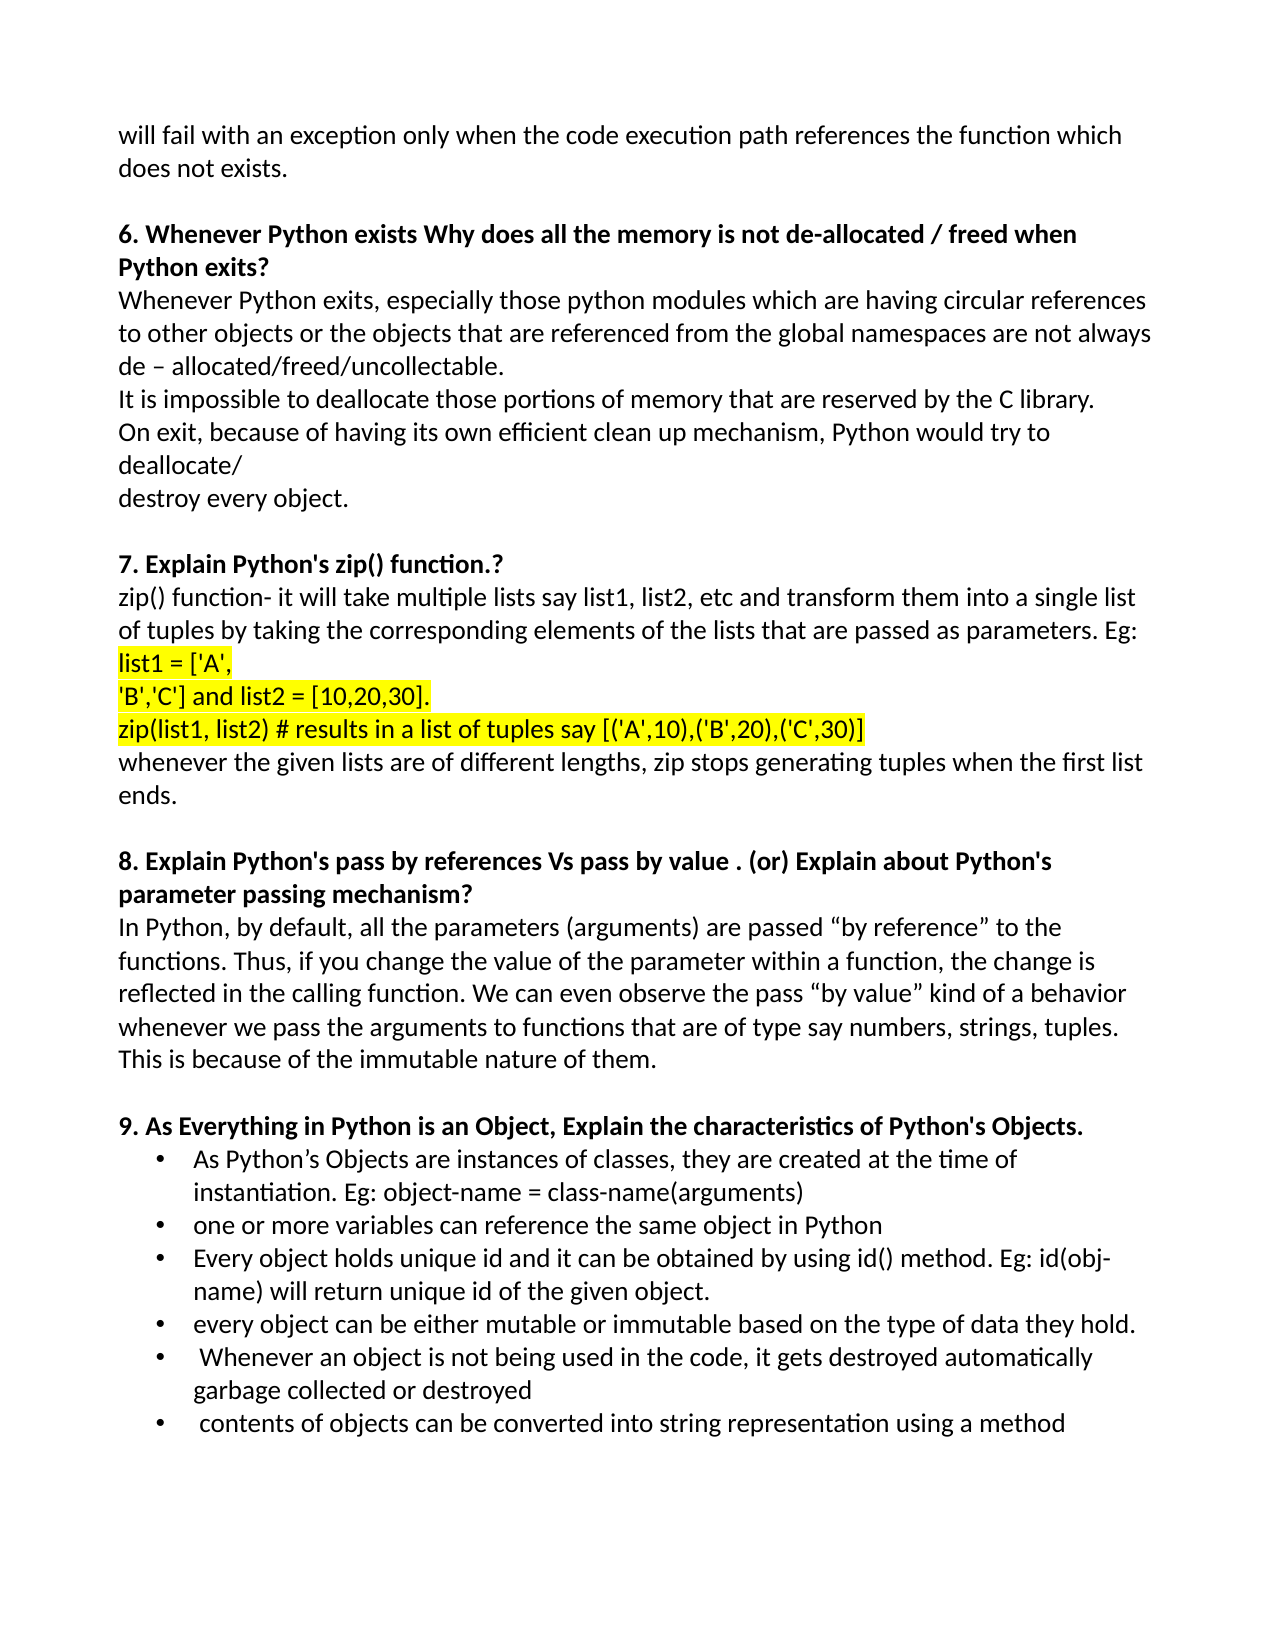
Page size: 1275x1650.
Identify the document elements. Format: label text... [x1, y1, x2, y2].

list Whenever an object is not being used in the code, it gets destroyed automatically garbage collected or destroyed [156, 1340, 1157, 1406]
text destroy every object. [118, 481, 1157, 514]
text Whenever Python exits, especially those python modules which are having circular references to other objects or the objects that are referenced from the global namespaces are not always de – allocated/freed/uncollectable. [118, 283, 1157, 382]
text will fail with an exception only when the code execution path references the function which does not exists. [118, 118, 1157, 184]
text In Python, by default, all the parameters (arguments) are passed “by reference” to the functions. Thus, if you change the value of the parameter within a function, the change is reflected in the calling function. We can even observe the pass “by value” kind of a behavior whenever we pass the arguments to functions that are of type say numbers, strings, tuples. This is because of the immutable nature of them. [118, 911, 1157, 1076]
list one or more variables can reference the same object in Python [156, 1208, 1157, 1241]
text 'B','C'] and list2 = [10,20,30]. [118, 679, 1157, 712]
list Every object holds unique id and it can be obtained by using id() method. Eg: id(obj-name) will return unique id of the given object. [156, 1241, 1157, 1307]
text whenever the given lists are of different lengths, zip stops generating tuples when the first list ends. [118, 746, 1157, 812]
text 7. Explain Python's zip() function.? [118, 547, 1157, 580]
list contents of objects can be converted into string representation using a method [156, 1406, 1157, 1439]
text 9. As Everything in Python is an Object, Explain the characteristics of Python's Objects. [118, 1109, 1157, 1142]
text list1 = ['A', [118, 646, 1157, 679]
text 6. Whenever Python exists Why does all the memory is not de-allocated / freed when Python exits? [118, 217, 1157, 283]
text It is impossible to deallocate those portions of memory that are reserved by the C library. [118, 382, 1157, 415]
text zip() function- it will take multiple lists say list1, list2, etc and transform them into a single list of tuples by taking the corresponding elements of the lists that are passed as parameters. Eg: [118, 580, 1157, 646]
text 8. Explain Python's pass by references Vs pass by value . (or) Explain about Python's parameter passing mechanism? [118, 844, 1157, 911]
list every object can be either mutable or immutable based on the type of data they hold. [156, 1307, 1157, 1340]
list As Python’s Objects are instances of classes, they are created at the time of instantiation. Eg: object-name = class-name(arguments) [156, 1142, 1157, 1208]
text On exit, because of having its own efficient clean up mechanism, Python would try to deallocate/ [118, 415, 1157, 481]
text zip(list1, list2) # results in a list of tuples say [('A',10),('B',20),('C',30)] [118, 712, 1157, 746]
